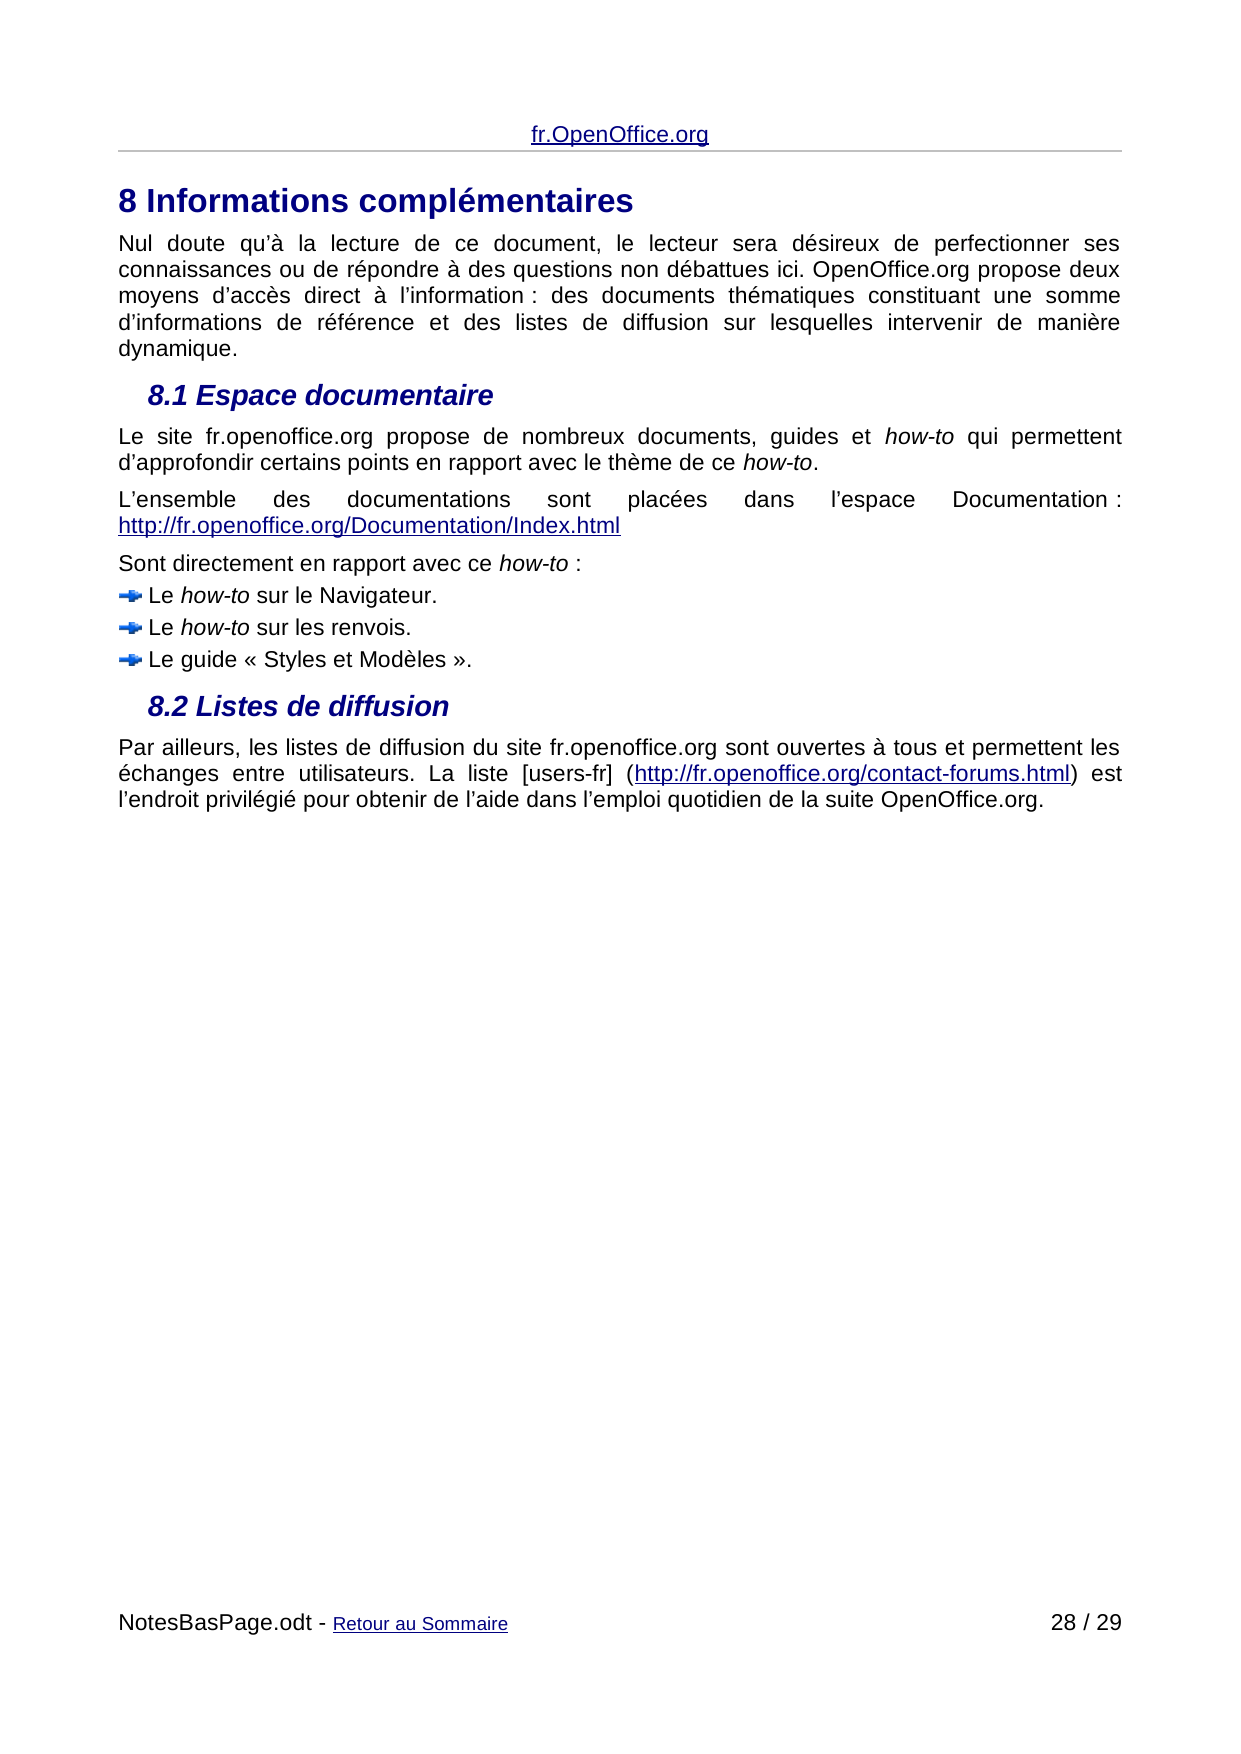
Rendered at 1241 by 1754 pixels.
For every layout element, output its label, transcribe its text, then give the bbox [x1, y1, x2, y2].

subtitle Informations complémentaires [118, 182, 1122, 219]
text Sont directement en rapport avec ce how-to : [118, 551, 1122, 577]
list Le how-to sur les renvois. [118, 615, 1122, 641]
subtitle Espace documentaire [148, 379, 1122, 411]
picture [119, 622, 142, 634]
subtitle Listes de diffusion [148, 690, 1122, 723]
text Par ailleurs, les listes de diffusion du site fr.openoffice.org sont ouvertes à tous et permettent les échanges entre utilisateurs. La liste [users-fr] (http://fr.openoffice.org/contact-forums.html) est l’endroit privilégié pour obtenir de l’aide dans l’emploi quotidien de la suite OpenOffice.org. [118, 735, 1122, 813]
text L’ensemble des documentations sont placées dans l’espace Documentation : http://fr.openoffice.org/Documentation/Index.html [118, 487, 1122, 539]
picture [119, 590, 142, 602]
text Le site fr.openoffice.org propose de nombreux documents, guides et how-to qui permettent d’approfondir certains points en rapport avec le thème de ce how-to. [118, 423, 1122, 475]
picture [119, 654, 142, 666]
list Le how-to sur le Navigateur. [118, 583, 1122, 609]
list Le guide « Styles et Modèles ». [118, 647, 1122, 673]
text Nul doute qu’à la lecture de ce document, le lecteur sera désireux de perfectionner ses connaissances ou de répondre à des questions non débattues ici. OpenOffice.org propose deux moyens d’accès direct à l’information : des documents thématiques constituant une somme d’informations de référence et des listes de diffusion sur lesquelles intervenir de manière dynamique. [118, 231, 1122, 361]
